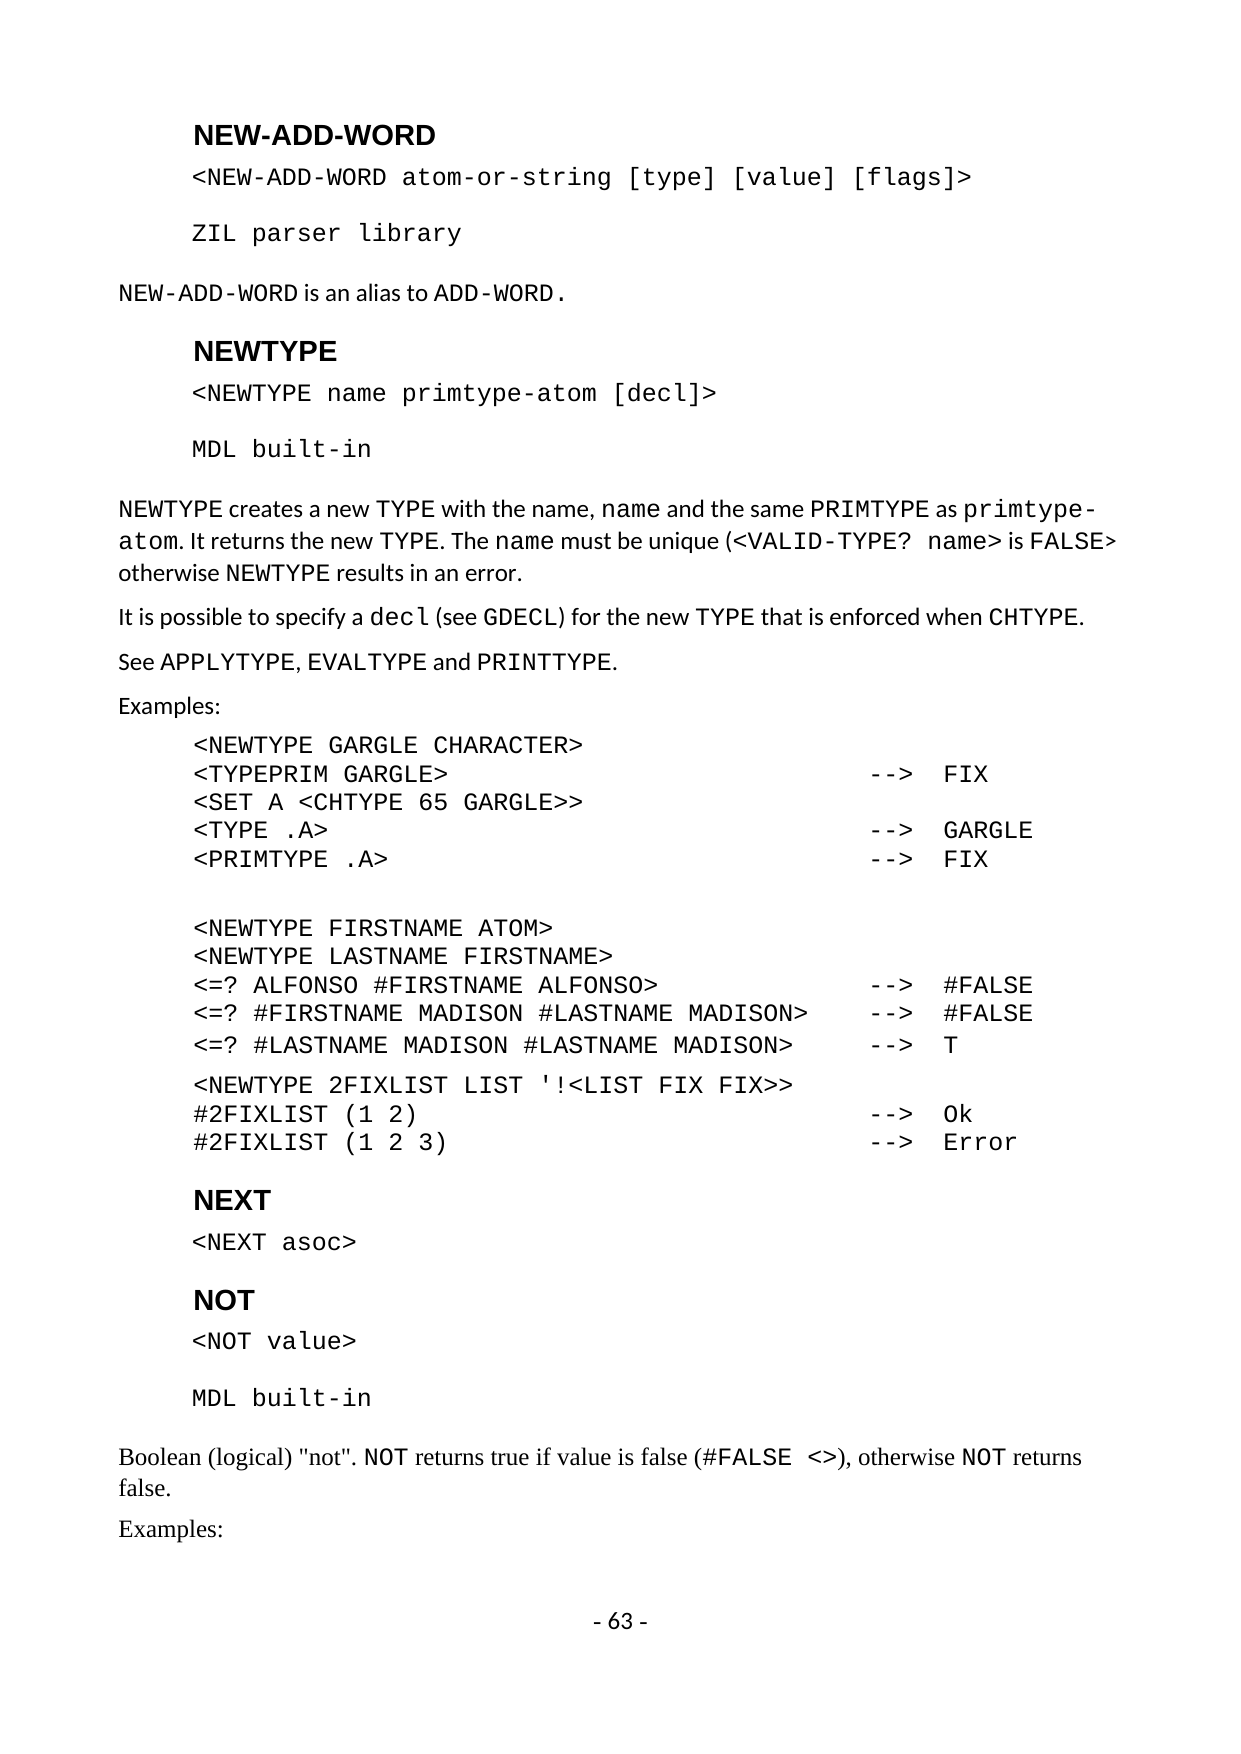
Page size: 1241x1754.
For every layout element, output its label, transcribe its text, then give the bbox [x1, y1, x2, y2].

text NEWTYPE creates a new TYPE with the name, name and the same PRIMTYPE as primtype-atom. It returns the new TYPE. The name must be unique (<VALID-TYPE? name> is FALSE> otherwise NEWTYPE results in an error. [118, 494, 1122, 589]
subtitle NEXT [118, 1183, 1122, 1217]
text NEW-ADD-WORD is an alias to ADD-WORD. [118, 277, 1122, 309]
text <NEWTYPE FIRSTNAME ATOM> <NEWTYPE LASTNAME FIRSTNAME> <=? ALFONSO #FIRSTNAME ALFONSO> --> #FALSE <=? #FIRSTNAME MADISON #LASTNAME MADISON> --> #FALSE <=? #LASTNAME MADISON #LASTNAME MADISON> --> T [118, 916, 1122, 1061]
text <NEW-ADD-WORD atom-or-string [type] [value] [flags]> [192, 164, 1122, 192]
text It is possible to specify a decl (see GDECL) for the new TYPE that is enforced when CHTYPE. [118, 601, 1122, 633]
text Boolean (logical) "not". NOT returns true if value is false (#FALSE <>), otherwise NOT returns false. [118, 1442, 1122, 1501]
text ZIL parser library [192, 221, 1122, 249]
text See APPLYTYPE, EVALTYPE and PRINTTYPE. [118, 646, 1122, 677]
text <NEWTYPE name primtype-atom [decl]> [192, 380, 1122, 409]
text Examples: [118, 690, 1122, 721]
subtitle NOT [118, 1282, 1122, 1316]
text MDL built-in [192, 1385, 1122, 1413]
text <NEWTYPE GARGLE CHARACTER> <TYPEPRIM GARGLE> --> FIX <SET A <CHTYPE 65 GARGLE>> <TYPE .A> --> GARGLE <PRIMTYPE .A> --> FIX [118, 733, 1122, 903]
subtitle NEWTYPE [118, 334, 1122, 368]
text MDL built-in [192, 437, 1122, 465]
text Examples: [118, 1514, 1122, 1543]
subtitle NEW-ADD-WORD [118, 118, 1122, 152]
text <NEXT asoc> [192, 1229, 1122, 1257]
text <NOT value> [192, 1328, 1122, 1357]
text <NEWTYPE 2FIXLIST LIST '!<LIST FIX FIX>> #2FIXLIST (1 2) --> Ok #2FIXLIST (1 2 3) --> Error [118, 1073, 1122, 1158]
